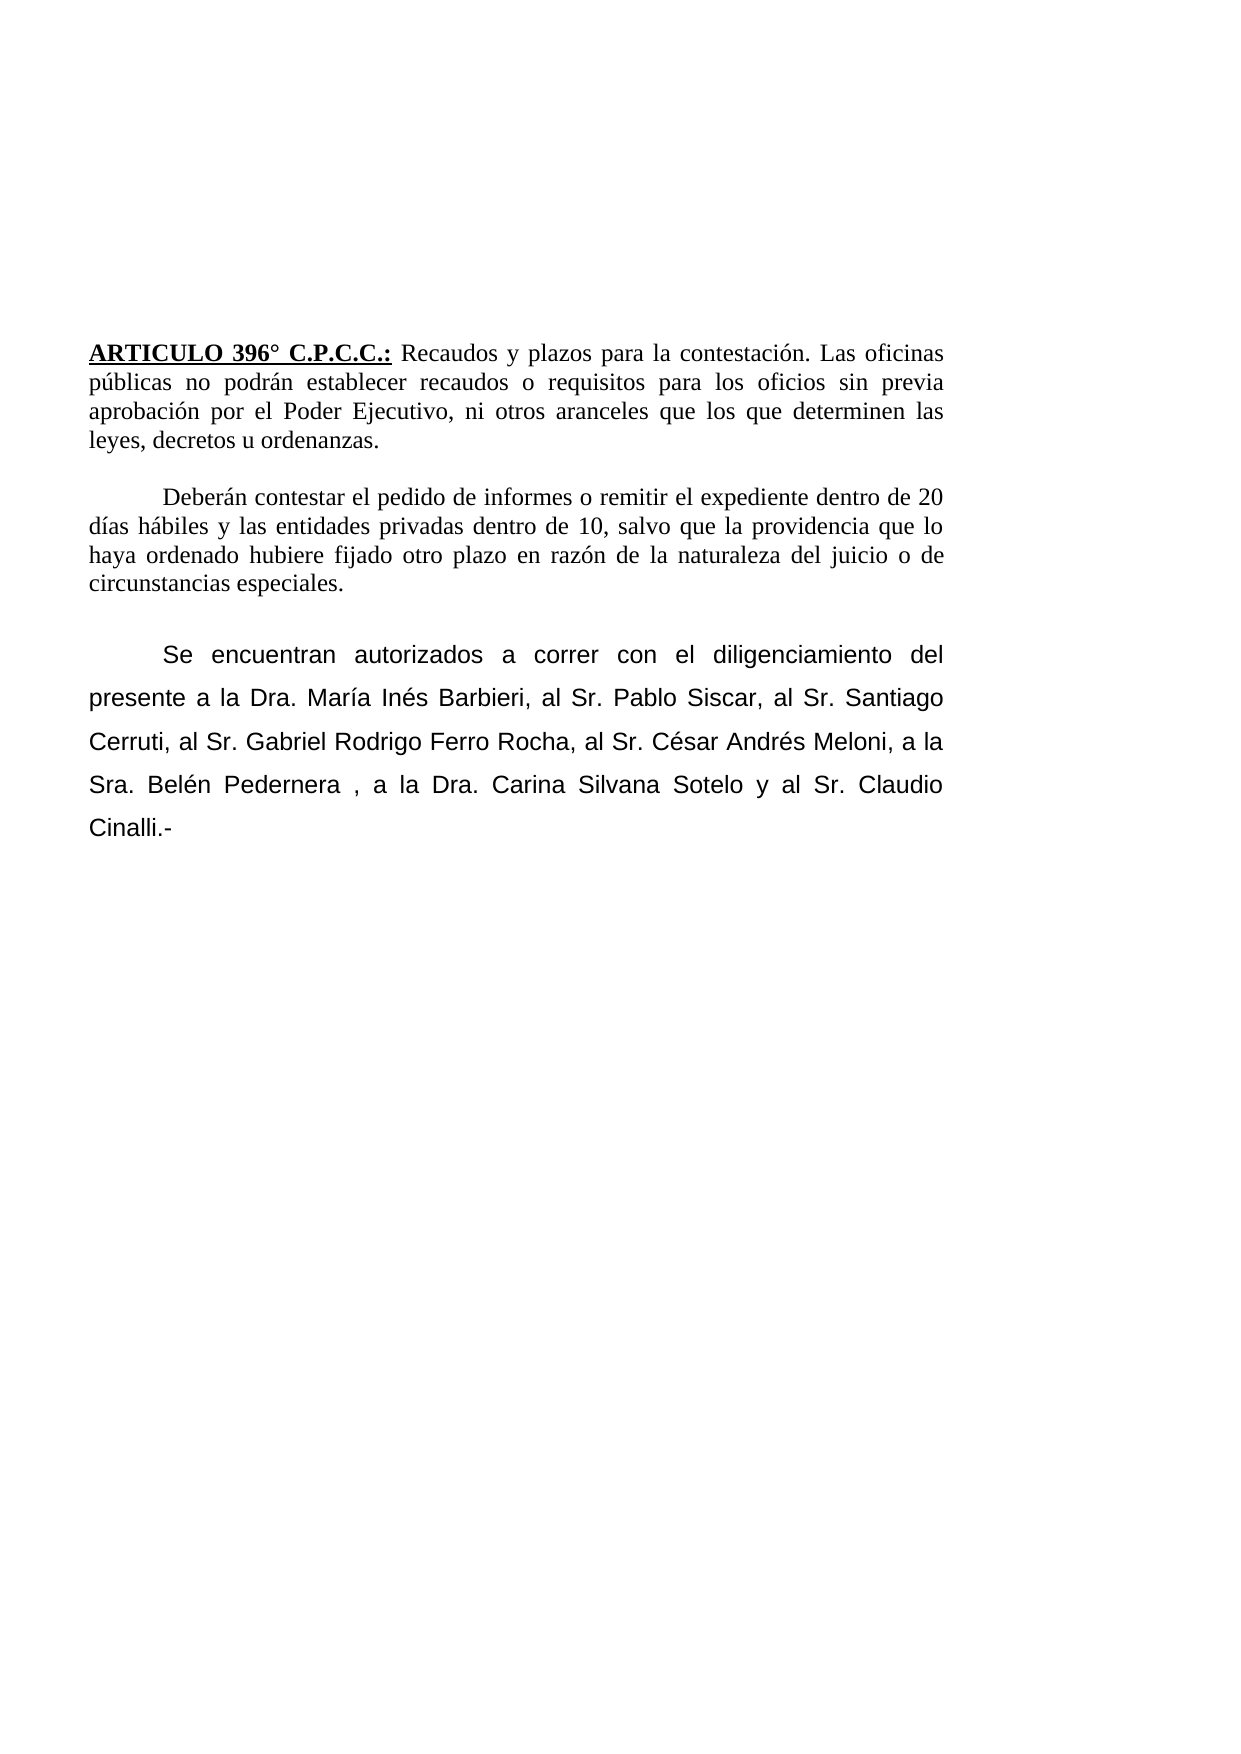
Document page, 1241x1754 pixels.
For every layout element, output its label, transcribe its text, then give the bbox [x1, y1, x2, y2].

text ARTICULO 396° C.P.C.C.: Recaudos y plazos para la contestación. Las oficinas públicas no podrán establecer recaudos o requisitos para los oficios sin previa aprobación por el Poder Ejecutivo, ni otros aranceles que los que determinen las leyes, decretos u ordenanzas. [89, 338, 945, 453]
text Se encuentran autorizados a correr con el diligenciamiento del presente a la Dra. María Inés Barbieri, al Sr. Pablo Siscar, al Sr. Santiago Cerruti, al Sr. Gabriel Rodrigo Ferro Rocha, al Sr. César Andrés Meloni, a la Sra. Belén Pedernera , a la Dra. Carina Silvana Sotelo y al Sr. Claudio Cinalli.- [89, 640, 945, 842]
text Deberán contestar el pedido de informes o remitir el expediente dentro de 20 días hábiles y las entidades privadas dentro de 10, salvo que la providencia que lo haya ordenado hubiere fijado otro plazo en razón de la naturaleza del juicio o de circunstancias especiales. [89, 482, 945, 597]
